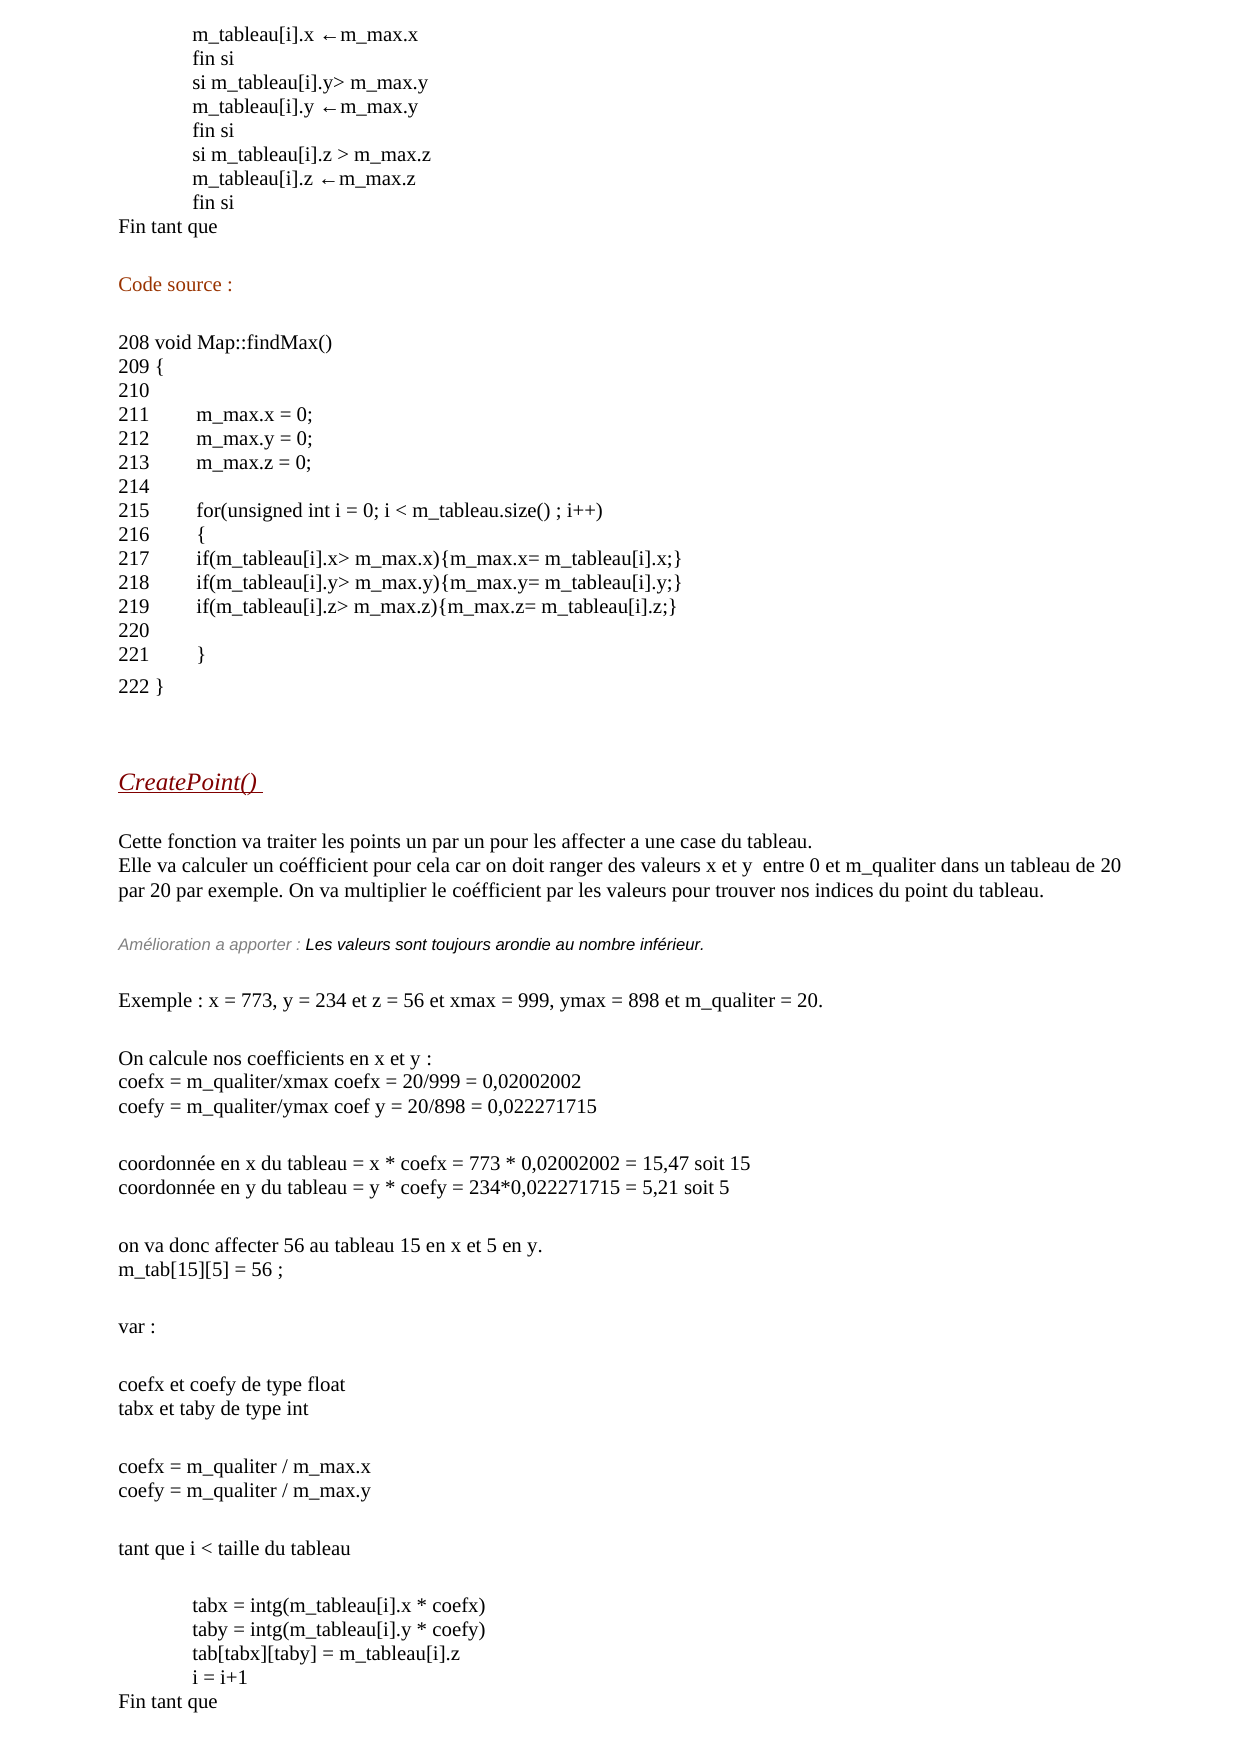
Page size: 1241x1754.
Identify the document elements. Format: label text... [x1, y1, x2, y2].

text Cette fonction va traiter les points un par un pour les affecter a une case du tableau. [118, 829, 1122, 853]
text coefx = m_qualiter/xmax coefx = 20/999 = 0,02002002 [118, 1069, 1122, 1093]
text 213 m_max.z = 0; [118, 450, 1122, 474]
text 208 void Map::findMax() [118, 329, 1122, 354]
text Amélioration a apporter : Les valeurs sont toujours arondie au nombre inférieur. [118, 935, 1122, 954]
text m_tableau[i].y ←m_max.y [118, 94, 1122, 118]
text coefx = m_qualiter / m_max.x [118, 1454, 1122, 1478]
text taby = intg(m_tableau[i].y * coefy) [118, 1617, 1122, 1641]
text coefx et coefy de type float [118, 1372, 1122, 1396]
text m_tab[15][5] = 56 ; [118, 1257, 1122, 1281]
text 221 } [118, 642, 1122, 666]
text var : [118, 1314, 1122, 1338]
text 219 if(m_tableau[i].z> m_max.z){m_max.z= m_tableau[i].z;} [118, 594, 1122, 618]
text tabx = intg(m_tableau[i].x * coefx) [118, 1593, 1122, 1617]
text On calcule nos coefficients en x et y : [118, 1045, 1122, 1069]
text Fin tant que [118, 1689, 1122, 1713]
text tab[tabx][taby] = m_tableau[i].z [118, 1641, 1122, 1665]
text 216 { [118, 522, 1122, 546]
text m_tableau[i].z ←m_max.z [118, 166, 1122, 190]
text tant que i < taille du tableau [118, 1535, 1122, 1559]
text 210 [118, 378, 1122, 402]
text si m_tableau[i].y> m_max.y [118, 70, 1122, 94]
text si m_tableau[i].z > m_max.z [118, 142, 1122, 166]
text 222 } [118, 666, 1122, 700]
text CreatePoint() [118, 767, 1122, 796]
text 217 if(m_tableau[i].x> m_max.x){m_max.x= m_tableau[i].x;} [118, 546, 1122, 570]
text coefy = m_qualiter / m_max.y [118, 1478, 1122, 1502]
text fin si [118, 118, 1122, 142]
text 214 [118, 474, 1122, 498]
text coefy = m_qualiter/ymax coef y = 20/898 = 0,022271715 [118, 1093, 1122, 1118]
text tabx et taby de type int [118, 1396, 1122, 1420]
text 218 if(m_tableau[i].y> m_max.y){m_max.y= m_tableau[i].y;} [118, 570, 1122, 594]
text on va donc affecter 56 au tableau 15 en x et 5 en y. [118, 1233, 1122, 1257]
text 211 m_max.x = 0; [118, 402, 1122, 426]
text 209 { [118, 354, 1122, 378]
text fin si [118, 46, 1122, 70]
text 212 m_max.y = 0; [118, 426, 1122, 450]
text Elle va calculer un coéfficient pour cela car on doit ranger des valeurs x et y entre 0 et m_qualiter dans un tableau de 20 par 20 par exemple. On va multiplier le coéfficient par les valeurs pour trouver nos indices du point du tableau. [118, 853, 1122, 902]
text Fin tant que [118, 214, 1122, 238]
text Code source : [118, 272, 1122, 296]
text Exemple : x = 773, y = 234 et z = 56 et xmax = 999, ymax = 898 et m_qualiter = 20. [118, 988, 1122, 1012]
text fin si [118, 190, 1122, 214]
text 215 for(unsigned int i = 0; i < m_tableau.size() ; i++) [118, 498, 1122, 522]
text coordonnée en x du tableau = x * coefx = 773 * 0,02002002 = 15,47 soit 15 [118, 1151, 1122, 1175]
text coordonnée en y du tableau = y * coefy = 234*0,022271715 = 5,21 soit 5 [118, 1175, 1122, 1199]
text i = i+1 [118, 1665, 1122, 1689]
text 220 [118, 618, 1122, 642]
text m_tableau[i].x ←m_max.x [118, 22, 1122, 46]
